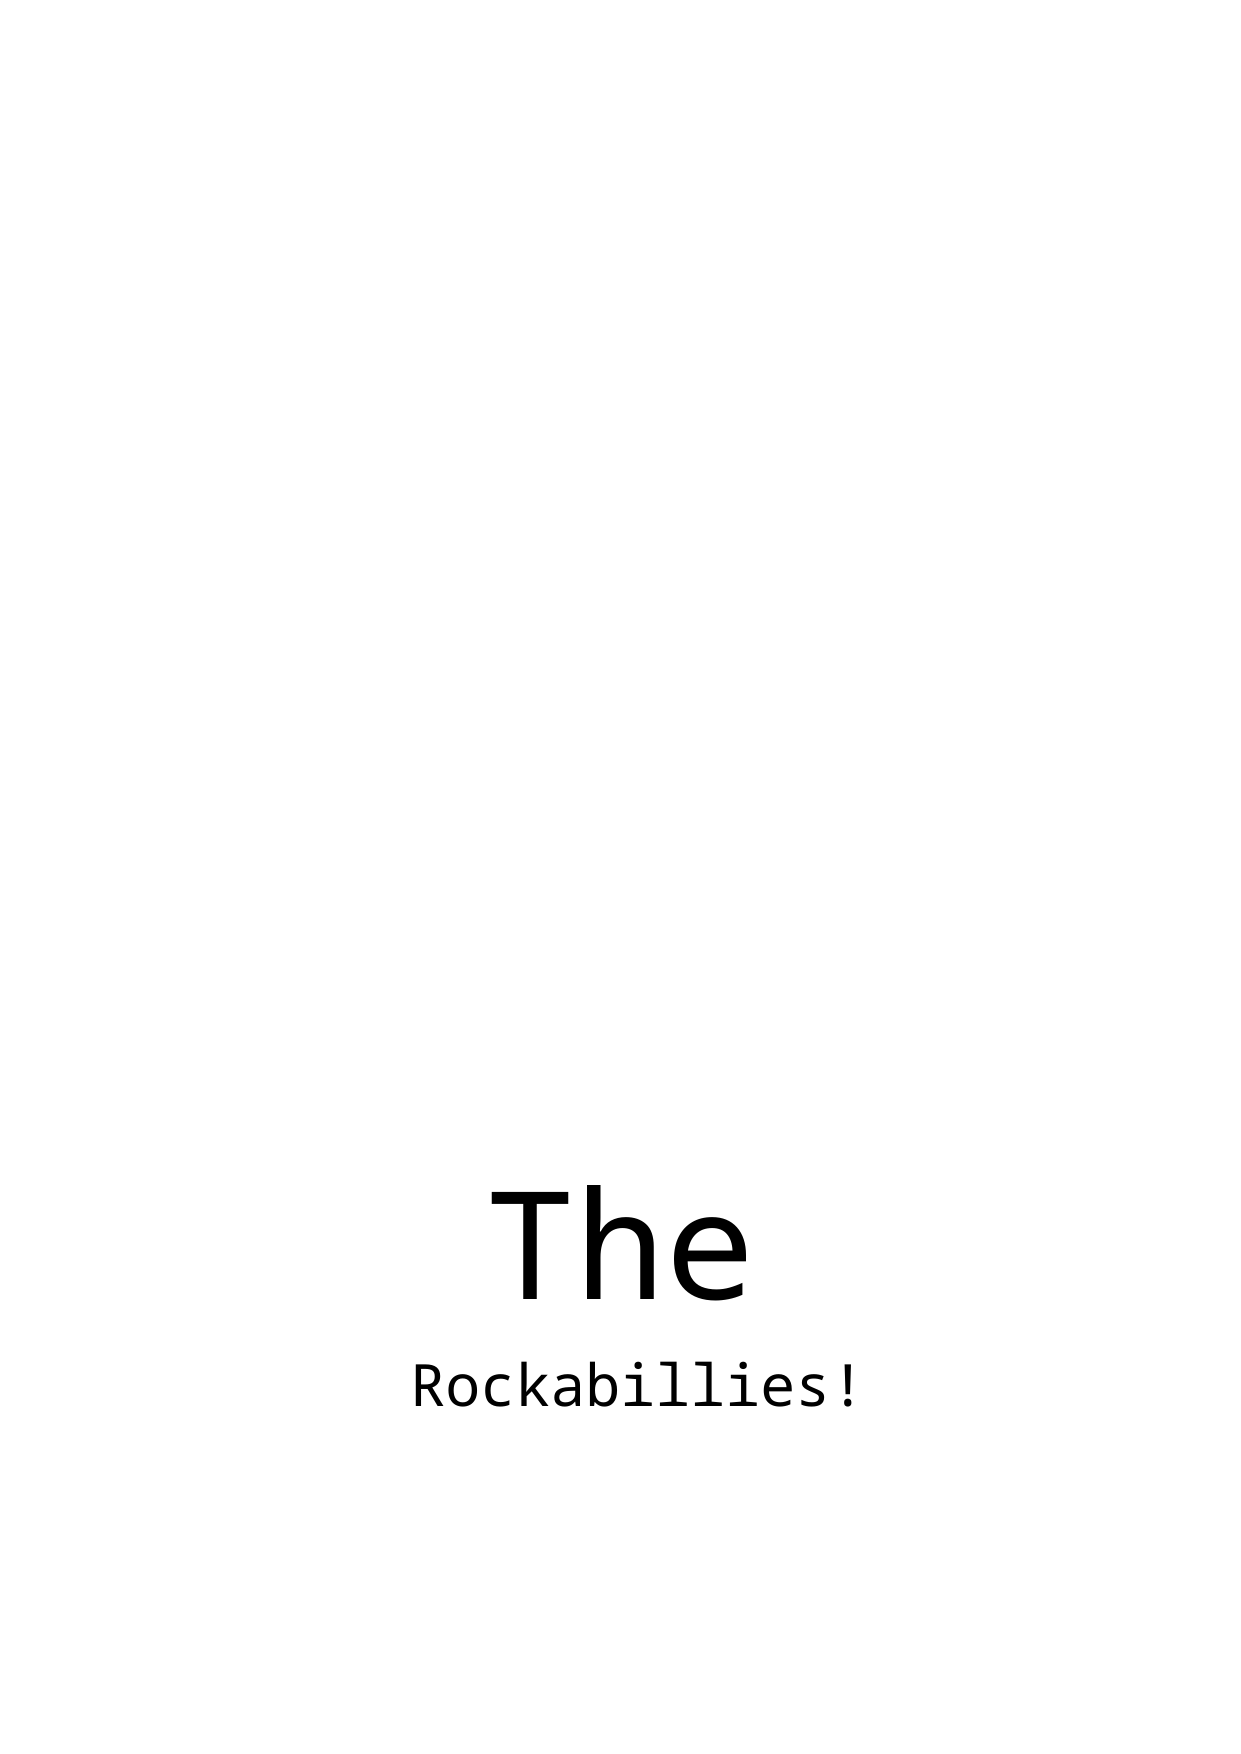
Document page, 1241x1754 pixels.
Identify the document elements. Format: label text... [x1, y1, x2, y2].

text Rockabillies! [118, 1344, 1122, 1423]
text The [118, 1139, 1122, 1344]
